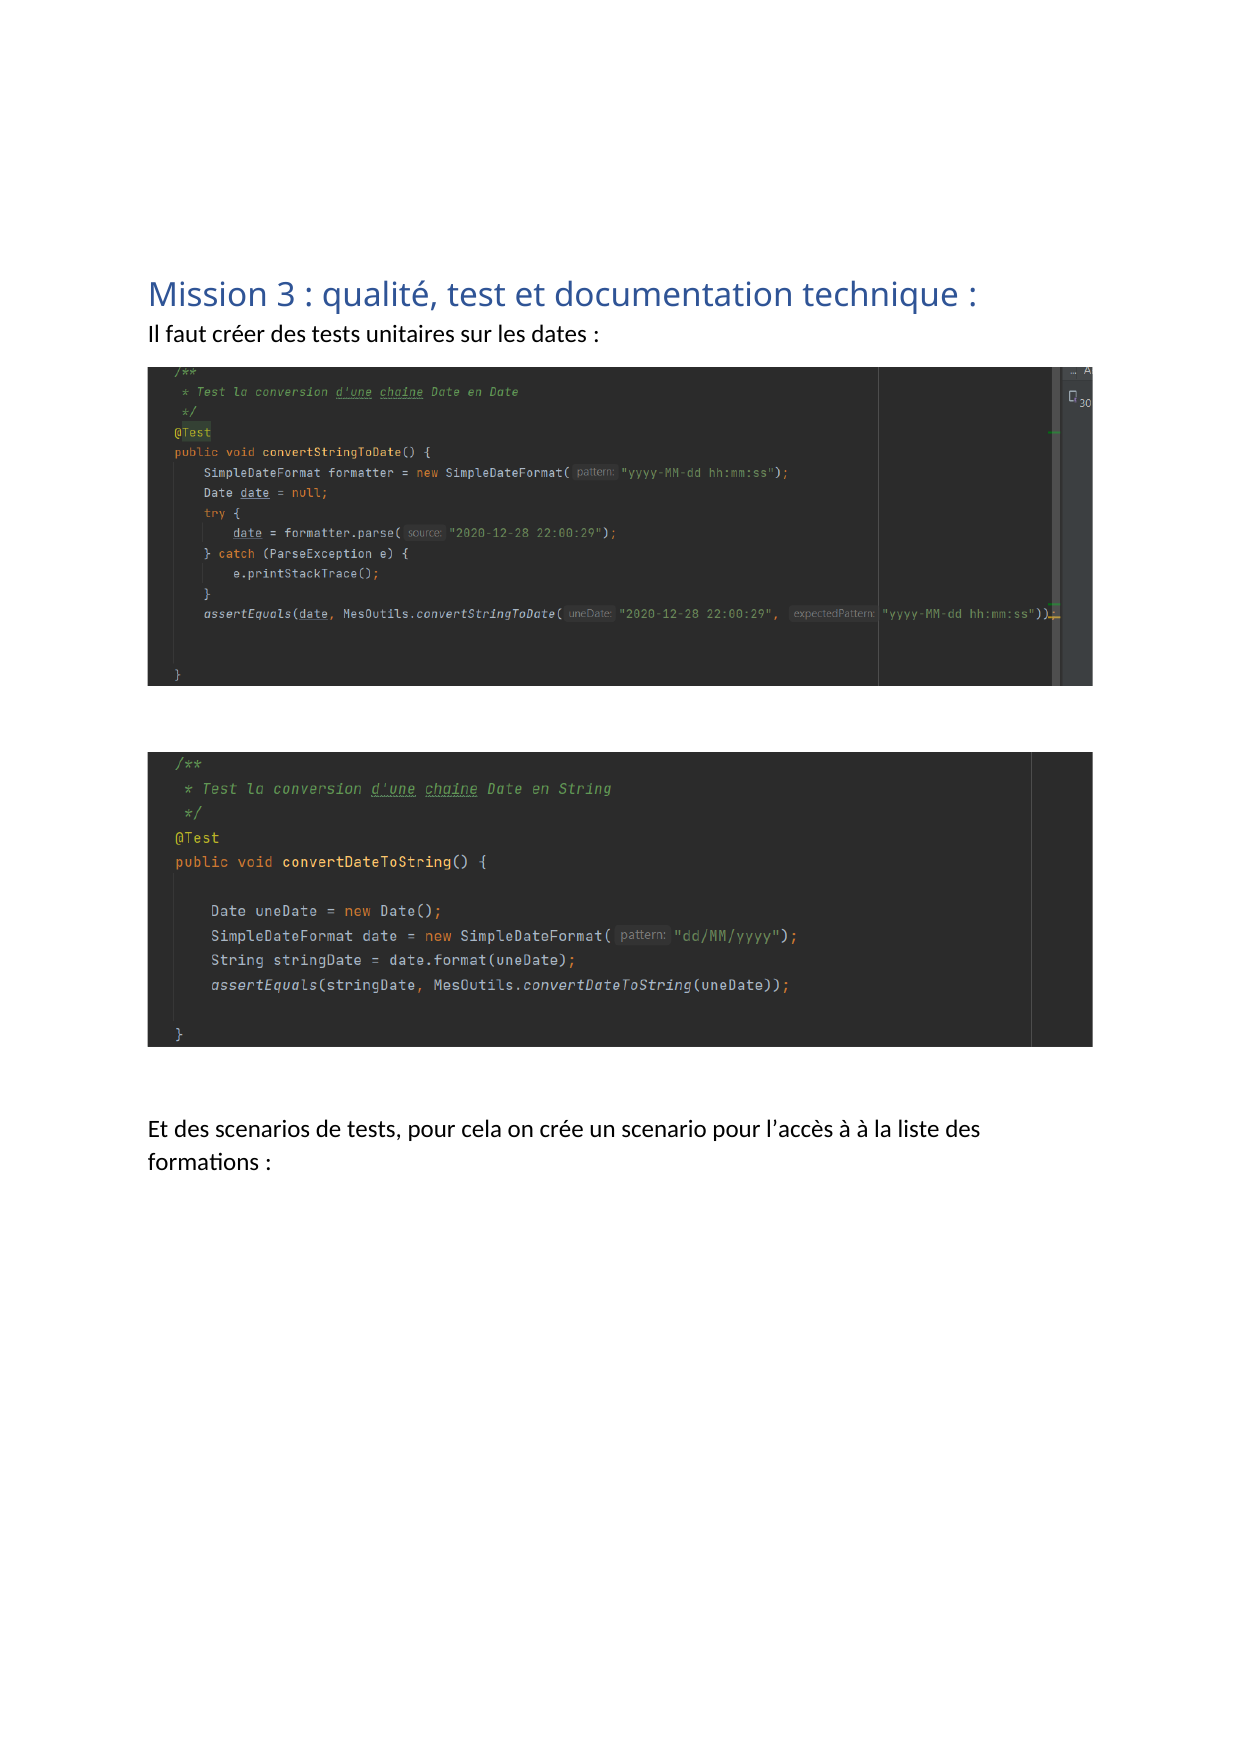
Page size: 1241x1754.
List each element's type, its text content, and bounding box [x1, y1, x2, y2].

text Et des scenarios de tests, pour cela on crée un scenario pour l’accès à à la liste des formations : [148, 1114, 1093, 1176]
text Il faut créer des tests unitaires sur les dates : [148, 319, 1093, 349]
subtitle Mission 3 : qualité, test et documentation technique : [148, 271, 1093, 316]
